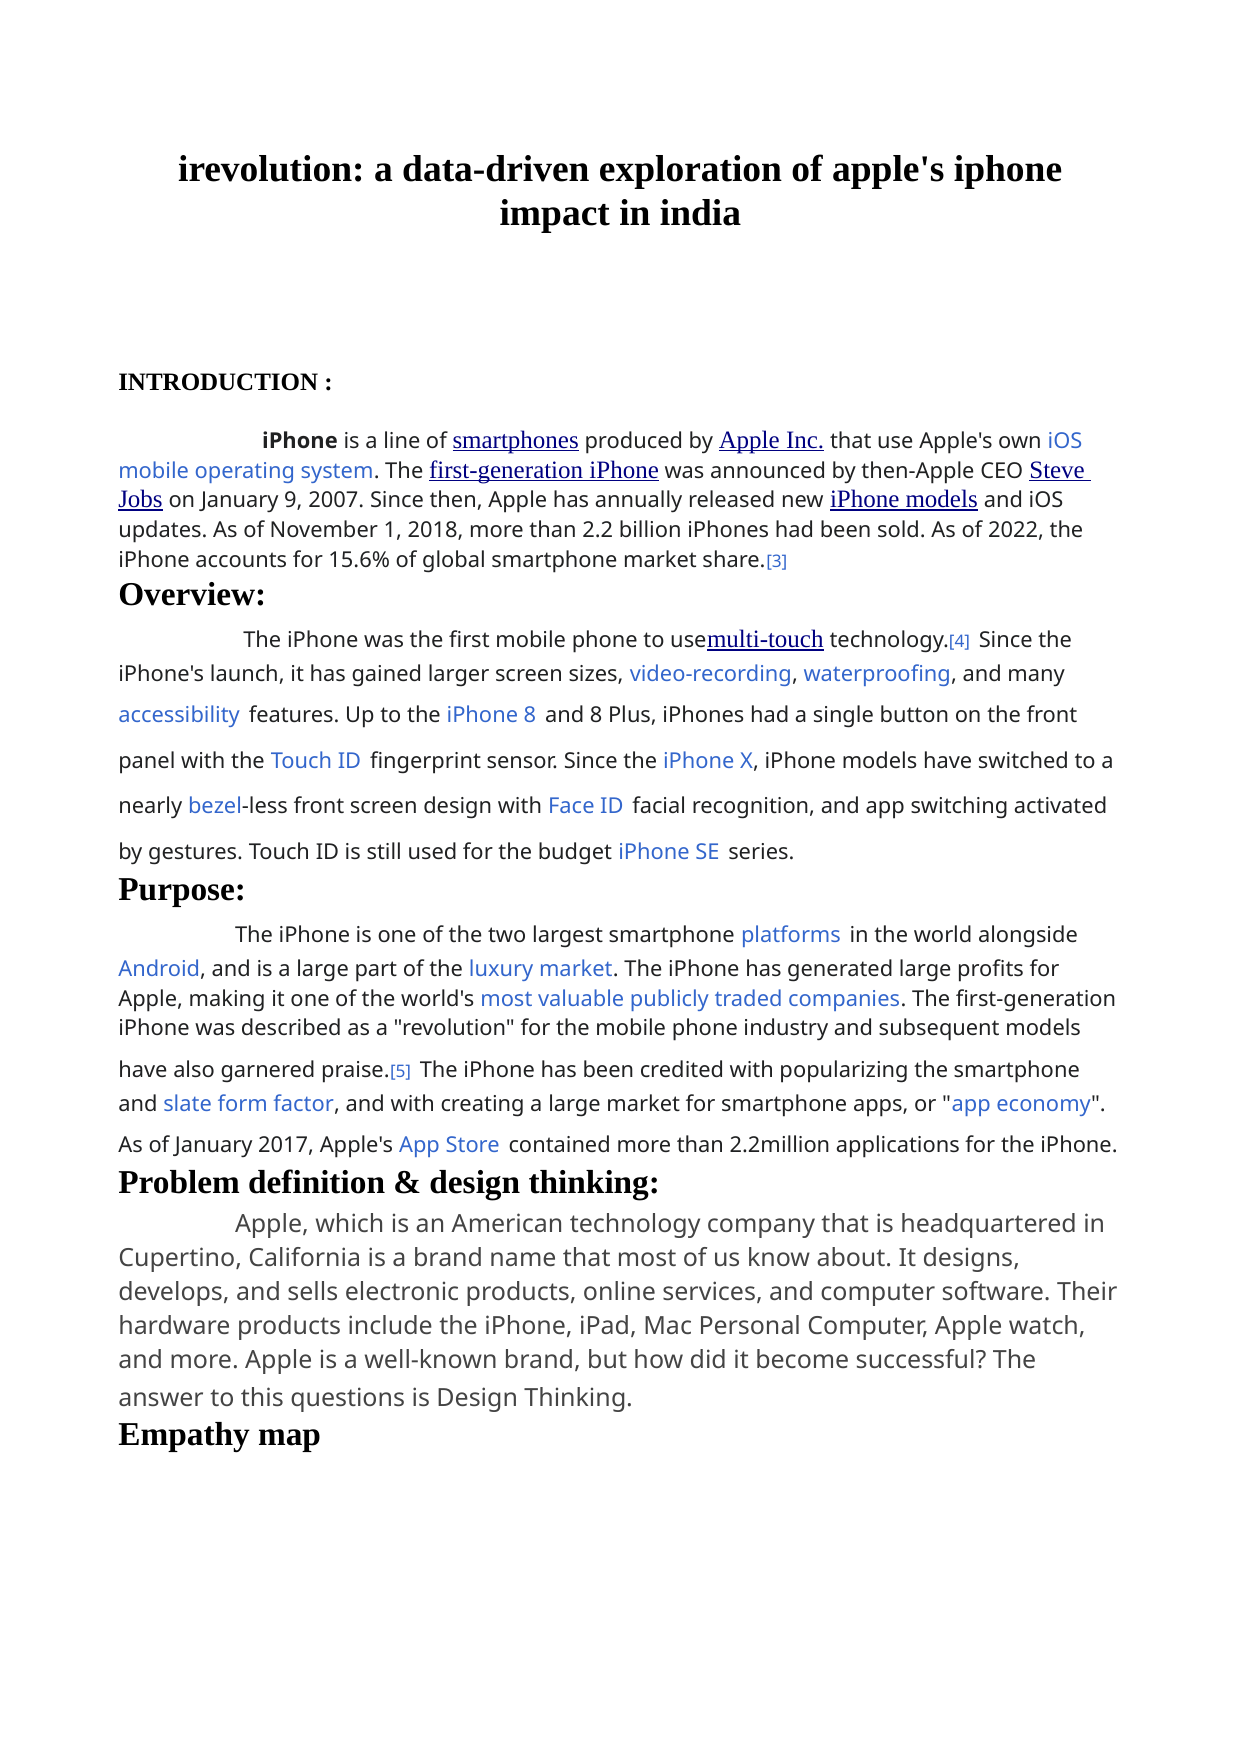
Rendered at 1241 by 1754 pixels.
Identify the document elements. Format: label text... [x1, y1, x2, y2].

text irevolution: a data-driven exploration of apple's iphone impact in india [118, 147, 1122, 233]
text iPhone is a line of smartphones produced by Apple Inc. that use Apple's own iOS mobile operating system. The first-generation iPhone was announced by then-Apple CEO Steve Jobs on January 9, 2007. Since then, Apple has annually released new iPhone models and iOS updates. As of November 1, 2018, more than 2.2 billion iPhones had been sold. As of 2022, the iPhone accounts for 15.6% of global smartphone market share.[3] [118, 425, 1122, 574]
text Purpose: [118, 869, 1122, 907]
text Empathy map [118, 1414, 1122, 1452]
text The iPhone is one of the two largest smartphone platforms in the world alongside Android, and is a large part of the luxury market. The iPhone has generated large profits for Apple, making it one of the world's most valuable publicly traded companies. The first-generation iPhone was described as a "revolution" for the mobile phone industry and subsequent models have also garnered praise.[5] The iPhone has been credited with popularizing the smartphone and slate form factor, and with creating a large market for smartphone apps, or "app economy". As of January 2017, Apple's App Store contained more than 2.2million applications for the iPhone. [118, 907, 1122, 1163]
text INTRODUCTION : [118, 367, 1122, 396]
text The iPhone was the first mobile phone to usemulti-touch technology.[4] Since the iPhone's launch, it has gained larger screen sizes, video-recording, waterproofing, and many accessibility features. Up to the iPhone 8 and 8 Plus, iPhones had a single button on the front panel with the Touch ID fingerprint sensor. Since the iPhone X, iPhone models have switched to a nearly bezel-less front screen design with Face ID facial recognition, and app switching activated by gestures. Touch ID is still used for the budget iPhone SE series. [118, 612, 1122, 869]
text Apple, which is an American technology company that is headquartered in Cupertino, California is a brand name that most of us know about. It designs, develops, and sells electronic products, online services, and computer software. Their hardware products include the iPhone, iPad, Mac Personal Computer, Apple watch, and more. Apple is a well-known brand, but how did it become successful? The answer to this questions is Design Thinking. [118, 1201, 1122, 1414]
text Problem definition & design thinking: [118, 1163, 1122, 1201]
text Overview: [118, 574, 1122, 612]
